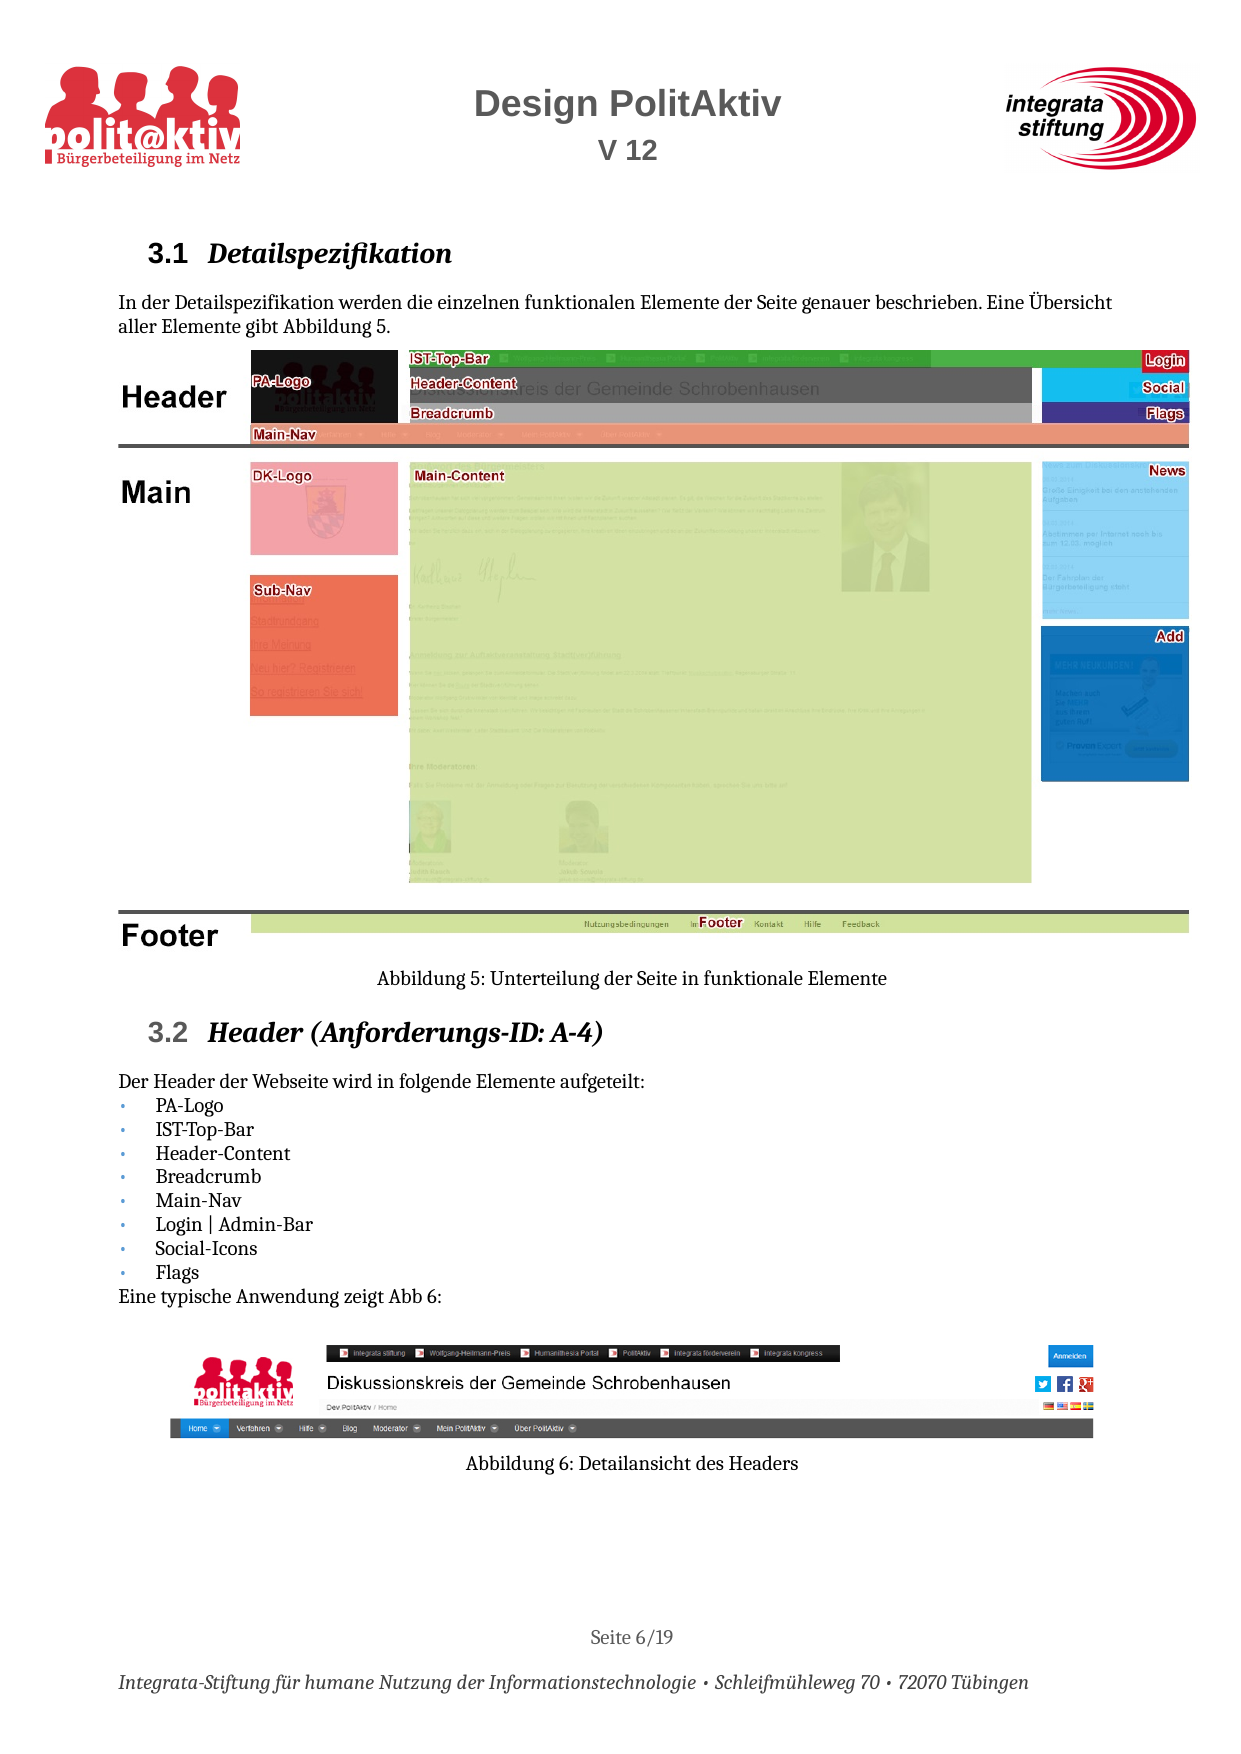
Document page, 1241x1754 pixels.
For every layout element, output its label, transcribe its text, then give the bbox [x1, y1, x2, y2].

picture [1004, 63, 1200, 173]
list Login | Admin-Bar [118, 1213, 1146, 1237]
list Header-Content [118, 1141, 1146, 1165]
list Flags [118, 1261, 1146, 1285]
list IST-Top-Bar [118, 1117, 1146, 1141]
list Social-Icons [118, 1237, 1146, 1261]
subtitle Header (Anforderungs-ID: A-4) [148, 1015, 1146, 1050]
text Eine typische Anwendung zeigt Abb 6: [118, 1285, 1146, 1309]
text Abbildung 6: Detailansicht des Headers [118, 1452, 1146, 1476]
list Main-Nav [118, 1189, 1146, 1213]
list PA-Logo [118, 1093, 1146, 1117]
text In der Detailspezifikation werden die einzelnen funktionalen Elemente der Seite genauer beschrieben. Eine Übersicht aller Elemente gibt Abbildung 5. [118, 290, 1146, 338]
picture [45, 63, 240, 167]
picture [118, 350, 1193, 967]
text Abbildung 5: Unterteilung der Seite in funktionale Elemente [118, 967, 1146, 990]
list Breadcrumb [118, 1165, 1146, 1189]
subtitle Detailspezifikation [148, 236, 1146, 271]
text Der Header der Webseite wird in folgende Elemente aufgeteilt: [118, 1069, 1146, 1093]
picture [170, 1345, 1094, 1439]
